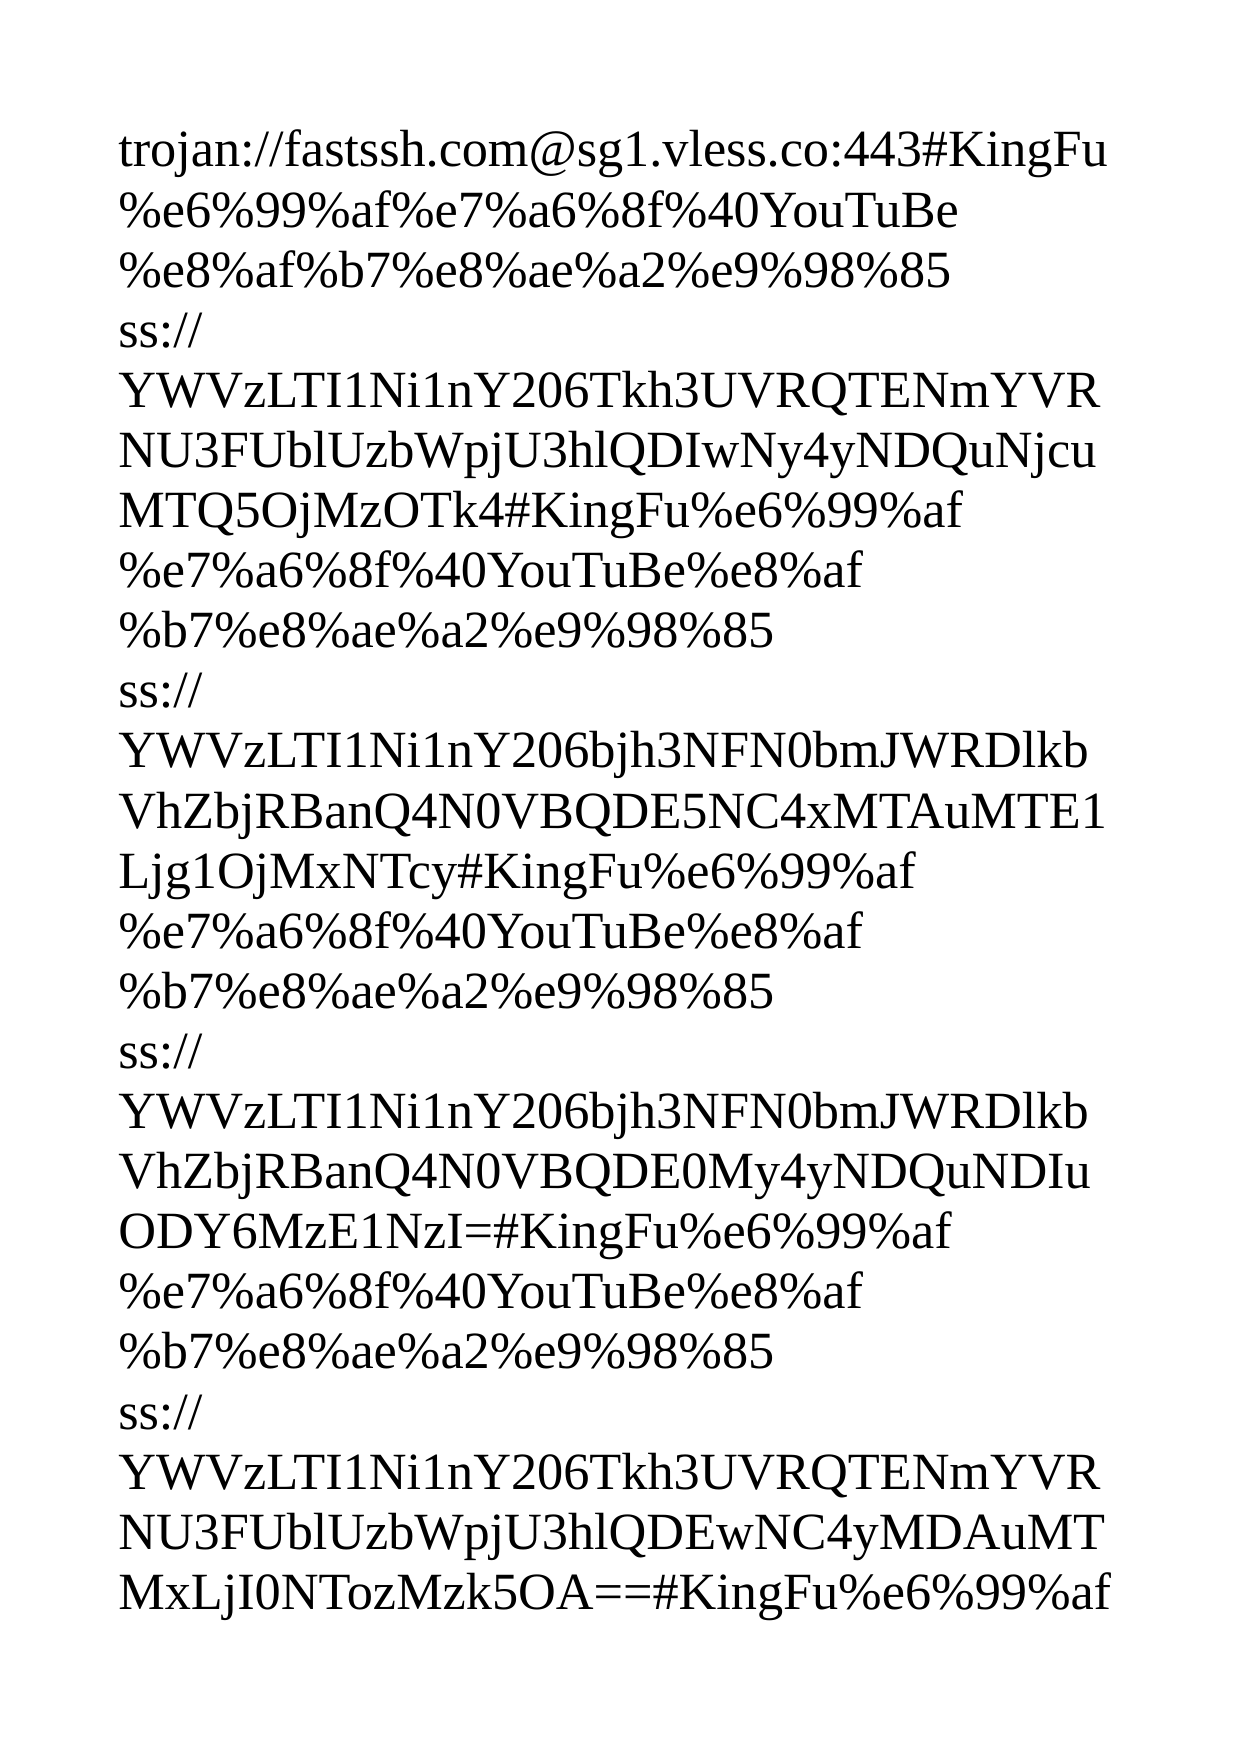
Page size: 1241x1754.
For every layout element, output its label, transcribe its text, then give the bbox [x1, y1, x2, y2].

text ss://YWVzLTI1Ni1nY206bjh3NFN0bmJWRDlkbVhZbjRBanQ4N0VBQDE5NC4xMTAuMTE1Ljg1OjMxNTcy#KingFu%e6%99%af%e7%a6%8f%40YouTuBe%e8%af%b7%e8%ae%a2%e9%98%85 [118, 659, 1122, 1020]
text ss://YWVzLTI1Ni1nY206Tkh3UVRQTENmYVRNU3FUblUzbWpjU3hlQDIwNy4yNDQuNjcuMTQ5OjMzOTk4#KingFu%e6%99%af%e7%a6%8f%40YouTuBe%e8%af%b7%e8%ae%a2%e9%98%85 [118, 298, 1122, 659]
text trojan://fastssh.com@sg1.vless.co:443#KingFu%e6%99%af%e7%a6%8f%40YouTuBe%e8%af%b7%e8%ae%a2%e9%98%85 [118, 118, 1122, 298]
text ss://YWVzLTI1Ni1nY206bjh3NFN0bmJWRDlkbVhZbjRBanQ4N0VBQDE0My4yNDQuNDIuODY6MzE1NzI=#KingFu%e6%99%af%e7%a6%8f%40YouTuBe%e8%af%b7%e8%ae%a2%e9%98%85 [118, 1020, 1122, 1380]
text ss://YWVzLTI1Ni1nY206Tkh3UVRQTENmYVRNU3FUblUzbWpjU3hlQDEwNC4yMDAuMTMxLjI0NTozMzk5OA==#KingFu%e6%99%af [118, 1380, 1122, 1621]
